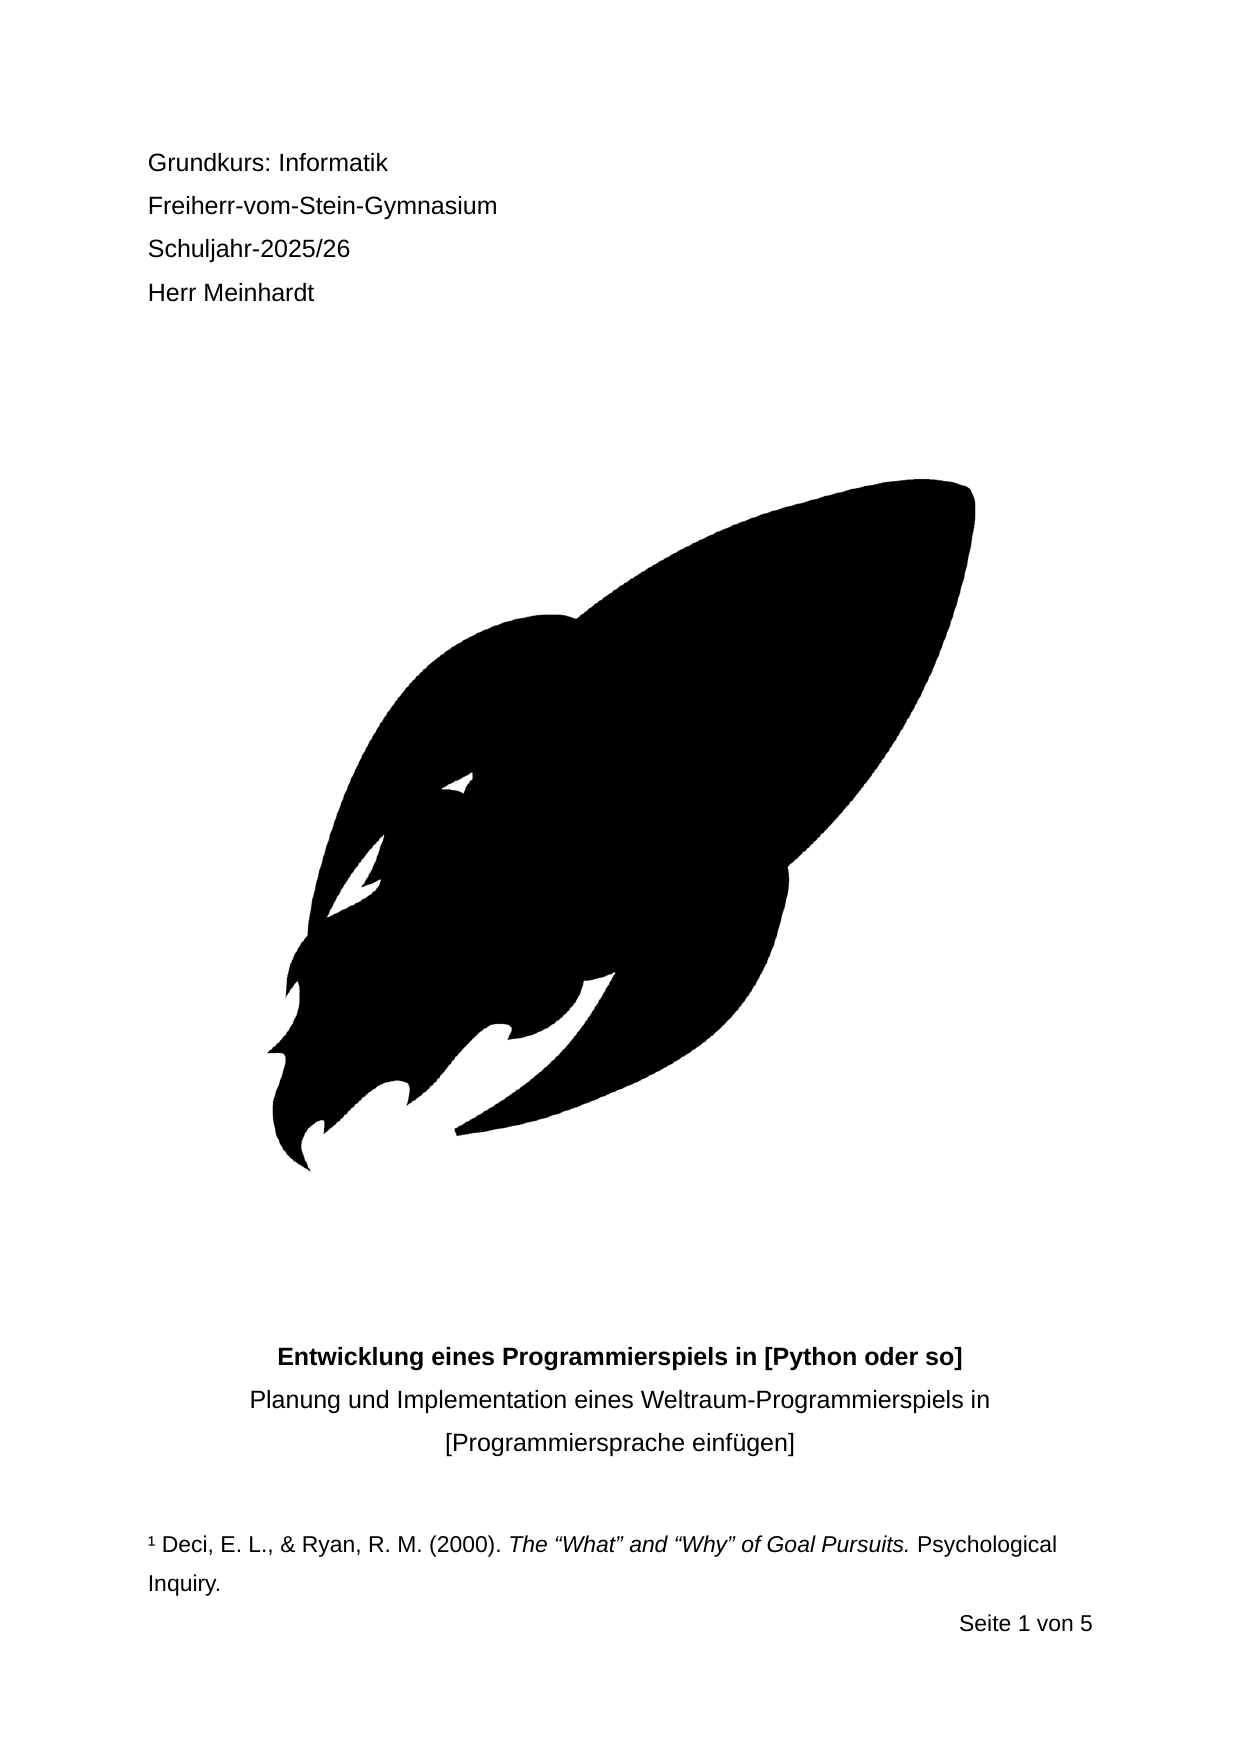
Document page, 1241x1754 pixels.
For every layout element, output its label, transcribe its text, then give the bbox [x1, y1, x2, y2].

text Schuljahr-2025/26 [148, 234, 1093, 263]
text Entwicklung eines Programmierspiels in [Python oder so] [148, 1342, 1093, 1370]
text Freiherr-vom-Stein-Gymnasium [148, 191, 1093, 220]
text Grundkurs: Informatik [148, 148, 1093, 176]
text Planung und Implementation eines Weltraum-Programmierspiels in [Programmiersprache einfügen] [148, 1385, 1093, 1457]
text Herr Meinhardt [148, 278, 1093, 306]
